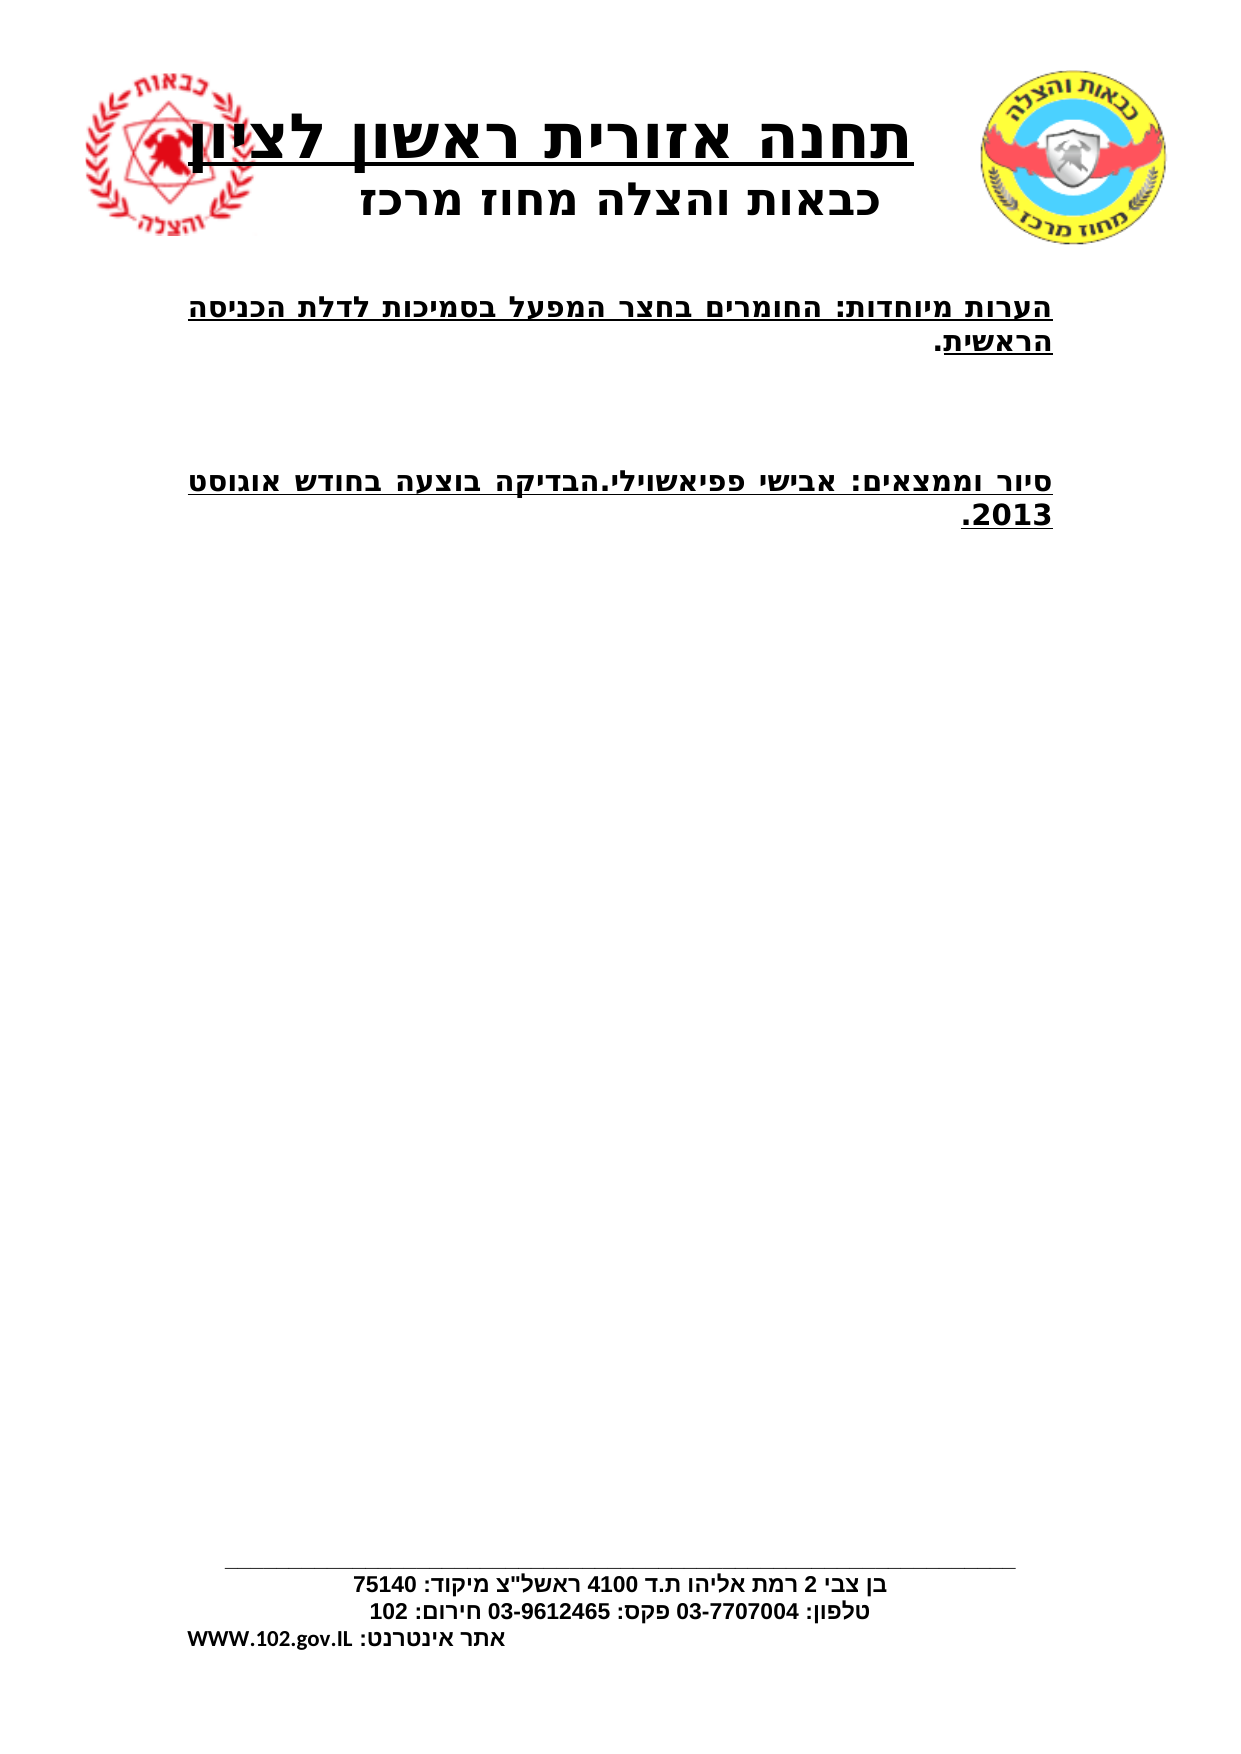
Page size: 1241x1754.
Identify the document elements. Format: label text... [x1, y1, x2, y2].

text הראשית. [187, 320, 1053, 358]
text סיור וממצאים: אבישי פפיאשוילי.הבדיקה בוצעה בחודש אוגוסט 2013. [187, 465, 1053, 494]
text הערות מיוחדות: החומרים בחצר המפעל בסמיכות לדלת הכניסה [187, 290, 1053, 319]
text סיור וממצאים: אבישי פפיאשוילי.הבדיקה בוצעה בחודש אוגוסט 2013. [187, 495, 1053, 533]
